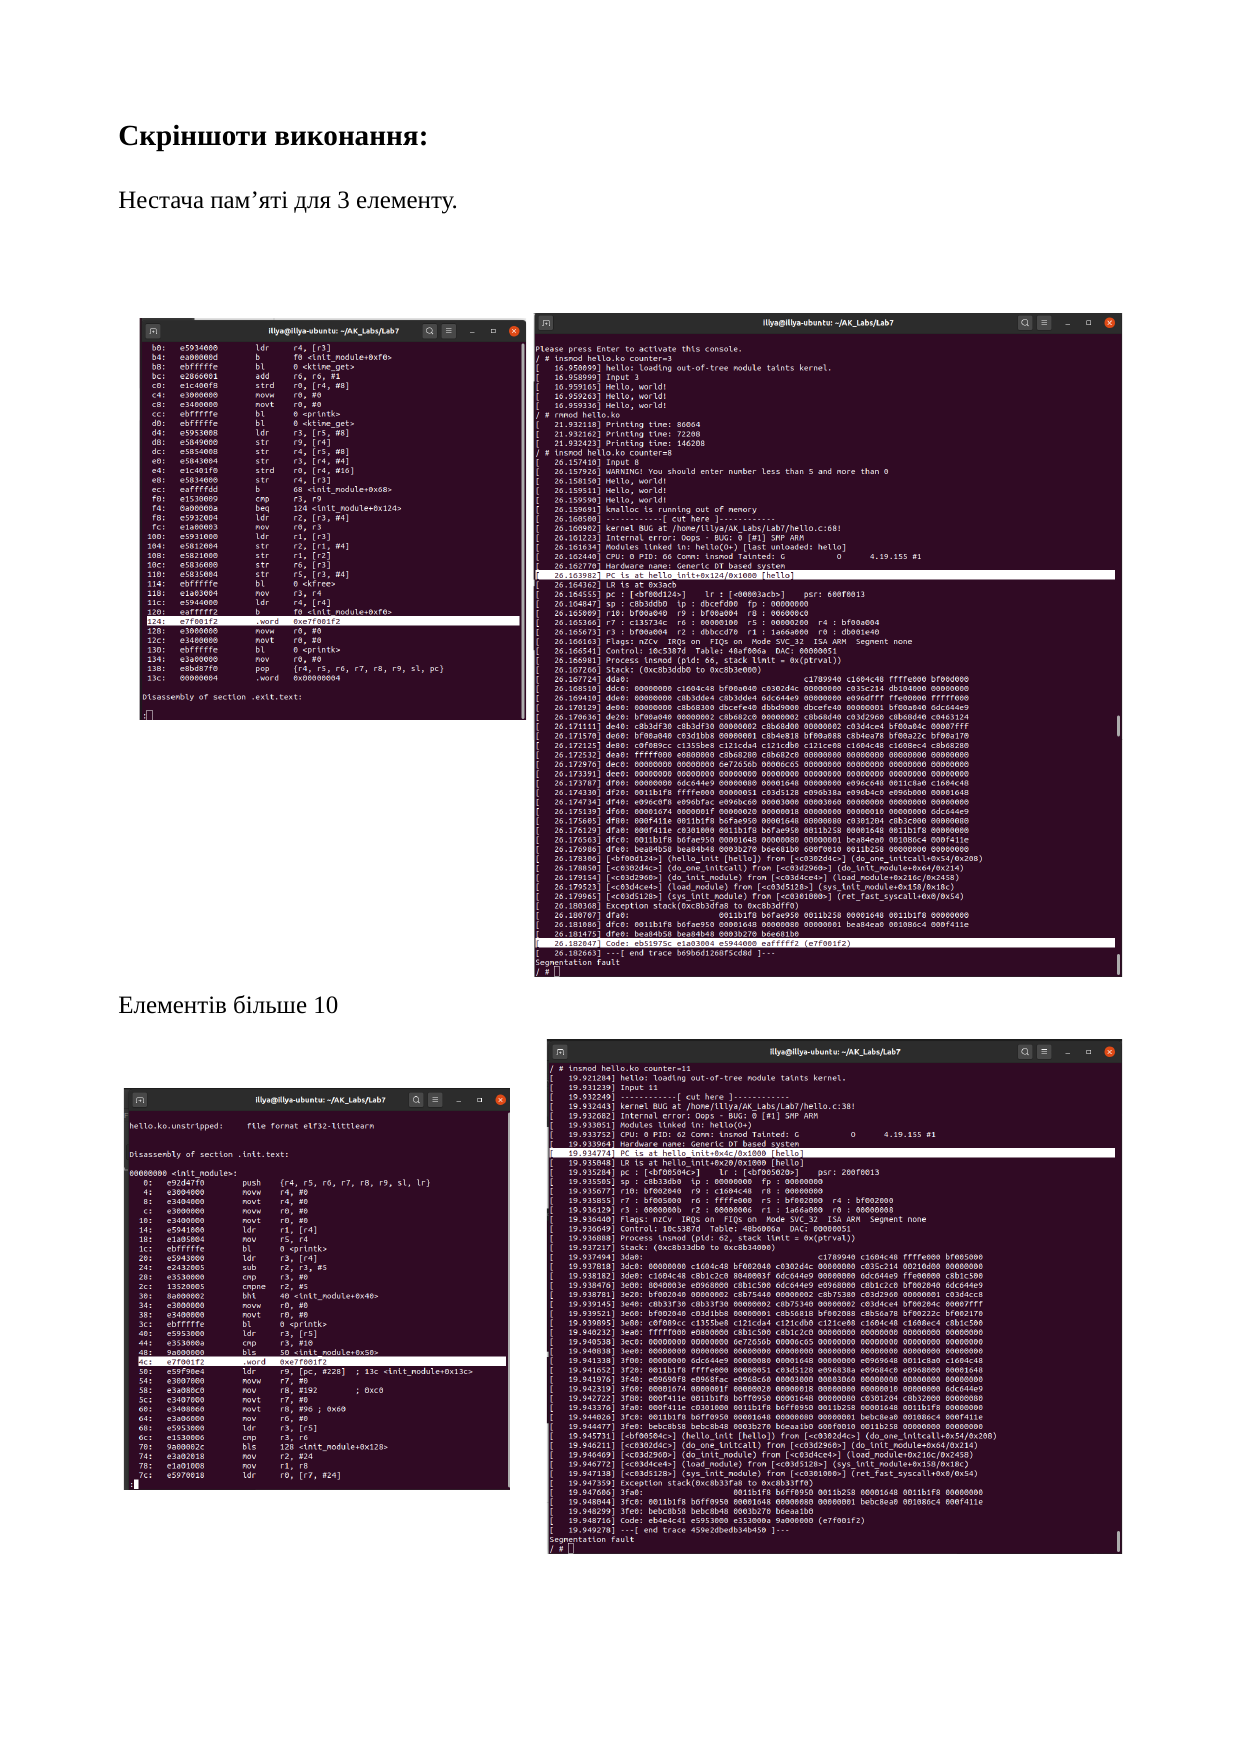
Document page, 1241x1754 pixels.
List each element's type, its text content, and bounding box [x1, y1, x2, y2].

text Скріншоти виконання: [118, 118, 1122, 152]
text Нестача пам’яті для 3 елементу. [118, 185, 1122, 214]
text Елементів більше 10 [118, 990, 1122, 1019]
picture [139, 318, 179, 720]
picture [123, 1088, 171, 1490]
